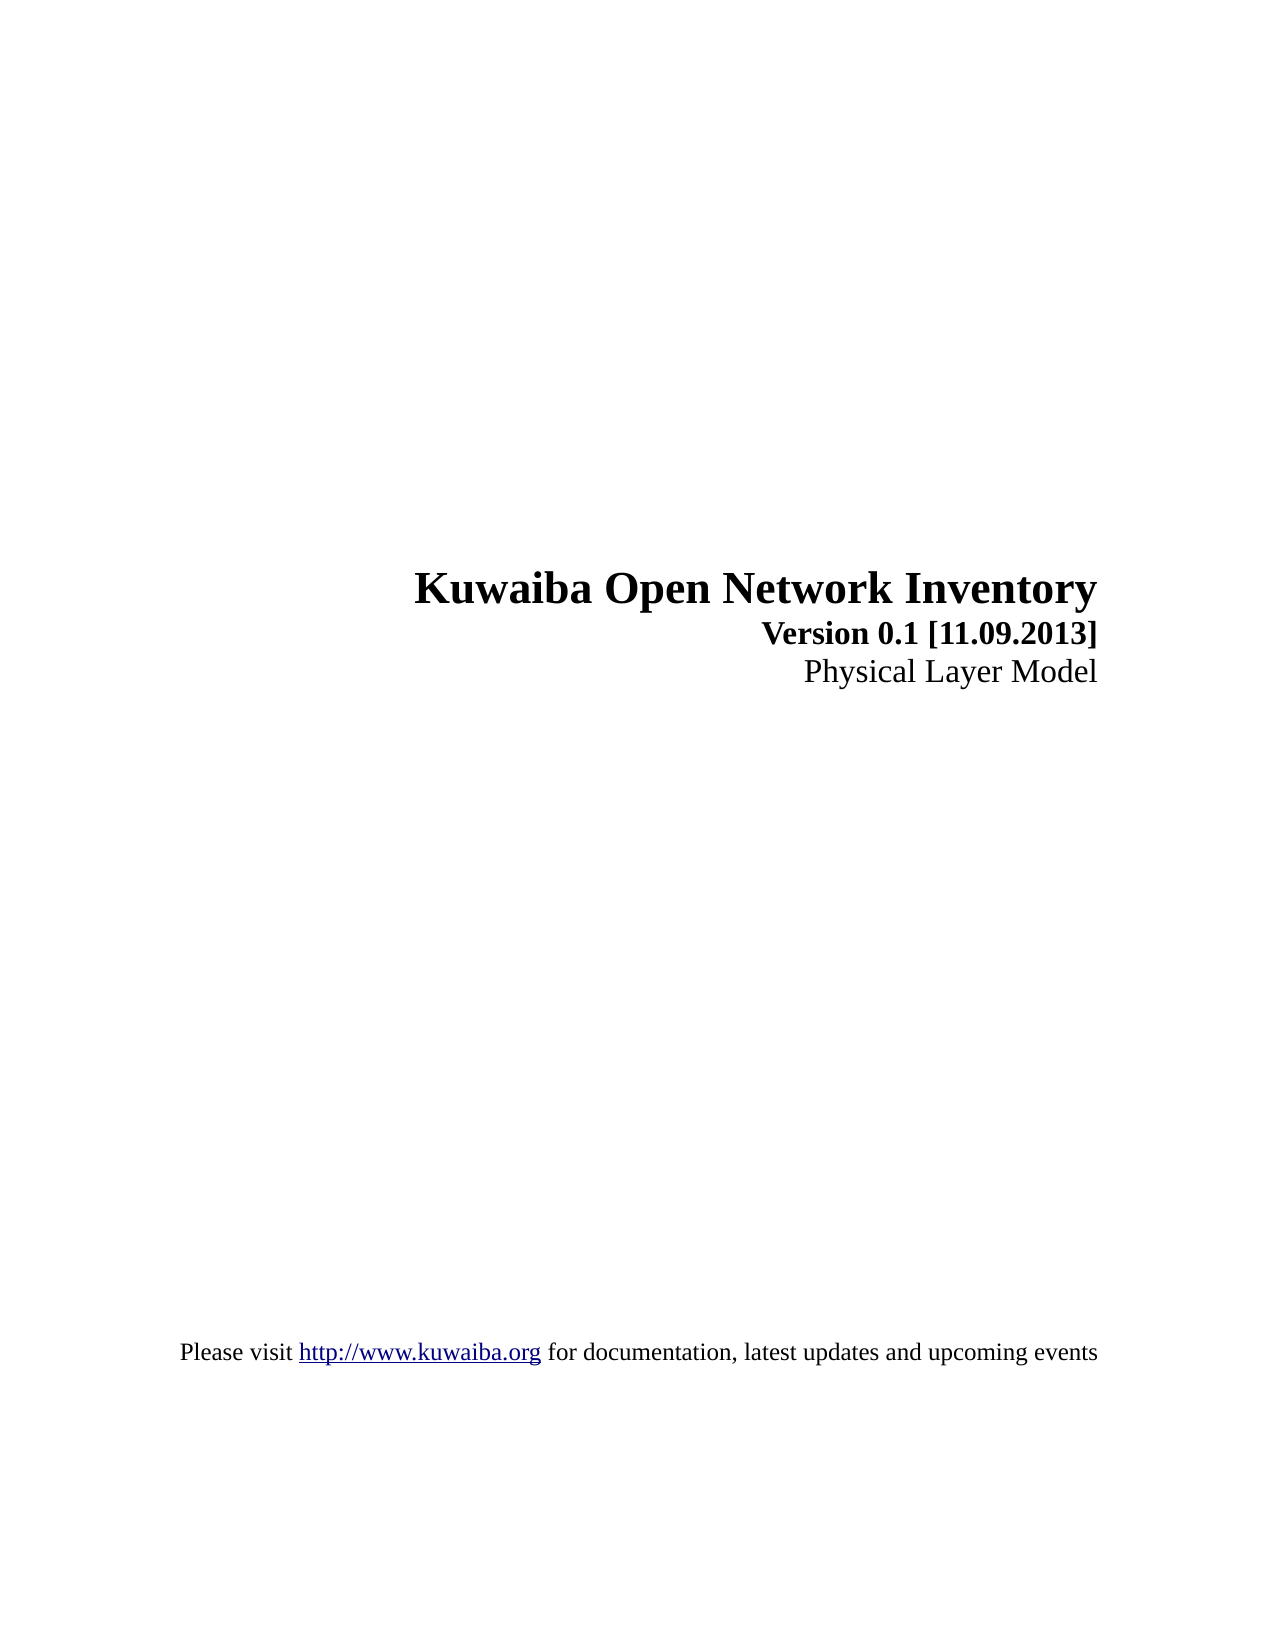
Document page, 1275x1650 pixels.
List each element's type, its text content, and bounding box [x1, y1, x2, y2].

text Physical Layer Model [177, 652, 1098, 690]
text Kuwaiba Open Network Inventory [177, 561, 1098, 613]
text Version 0.1 [11.09.2013] [177, 613, 1098, 652]
text Please visit http://www.kuwaiba.org for documentation, latest updates and upcoming events [177, 1337, 1098, 1366]
